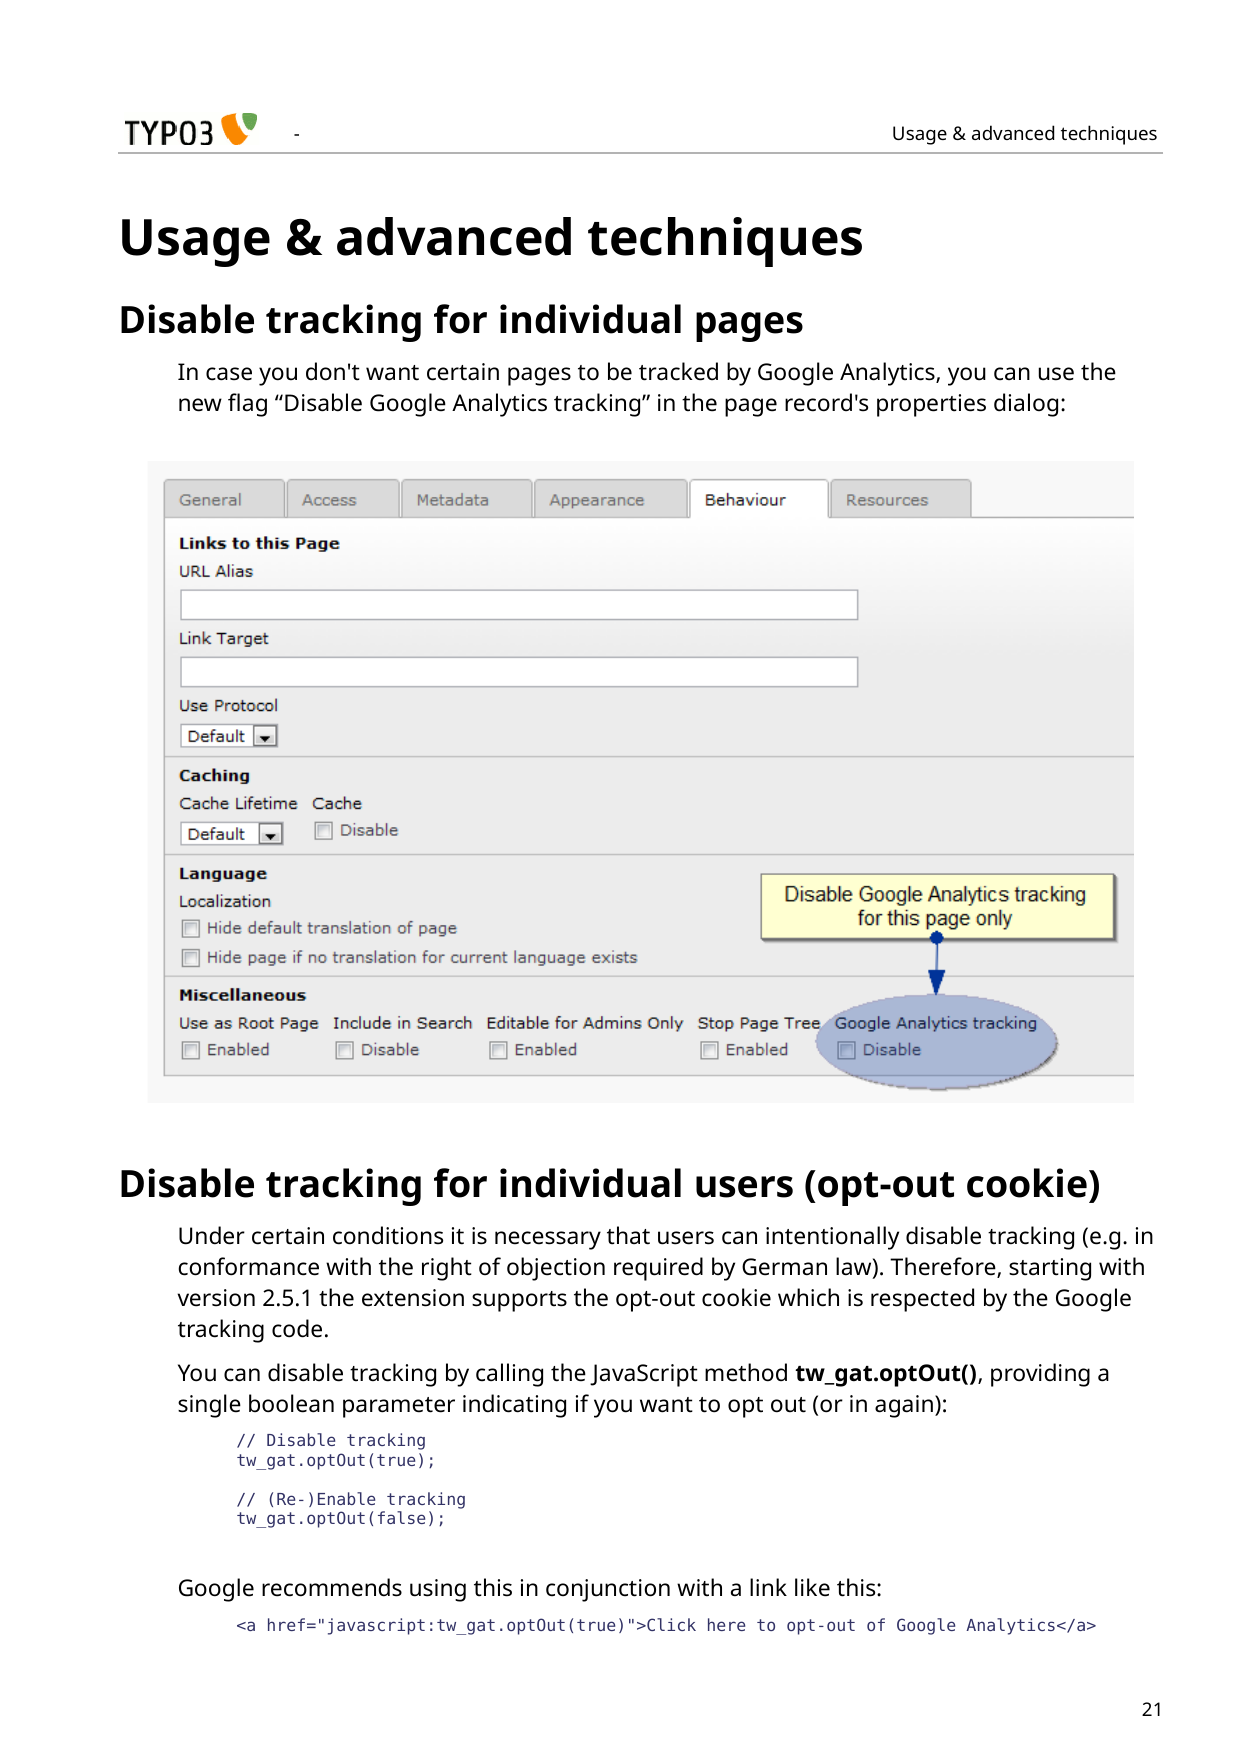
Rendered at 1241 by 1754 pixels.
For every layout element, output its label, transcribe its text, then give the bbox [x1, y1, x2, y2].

text tw_gat.optOut(true); [236, 1451, 1163, 1470]
text Google recommends using this in conjunction with a link like this: [177, 1572, 1163, 1603]
text <a href="javascript:tw_gat.optOut(true)">Click here to opt-out of Google Analytics</a> [236, 1616, 1163, 1635]
text // Disable tracking [236, 1431, 1163, 1451]
text In case you don't want certain pages to be tracked by Google Analytics, you can use the new flag “Disable Google Analytics tracking” in the page record's properties dialog: [177, 356, 1163, 418]
text You can disable tracking by calling the JavaScript method tw_gat.optOut(), providing a single boolean parameter indicating if you want to opt out (or in again): [177, 1357, 1163, 1419]
subtitle Disable tracking for individual pages [118, 293, 1163, 344]
picture [147, 461, 1134, 1103]
text // (Re-)Enable tracking [236, 1490, 1163, 1509]
text tw_gat.optOut(false); [236, 1509, 1163, 1529]
subtitle Disable tracking for individual users (opt-out cookie) [118, 1157, 1163, 1208]
text Under certain conditions it is necessary that users can intentionally disable tracking (e.g. in conformance with the right of objection required by German law). Therefore, starting with version 2.5.1 the extension supports the opt-out cookie which is respected by the Google tracking code. [177, 1220, 1163, 1344]
picture [124, 112, 260, 145]
subtitle Usage & advanced techniques [118, 202, 1163, 269]
